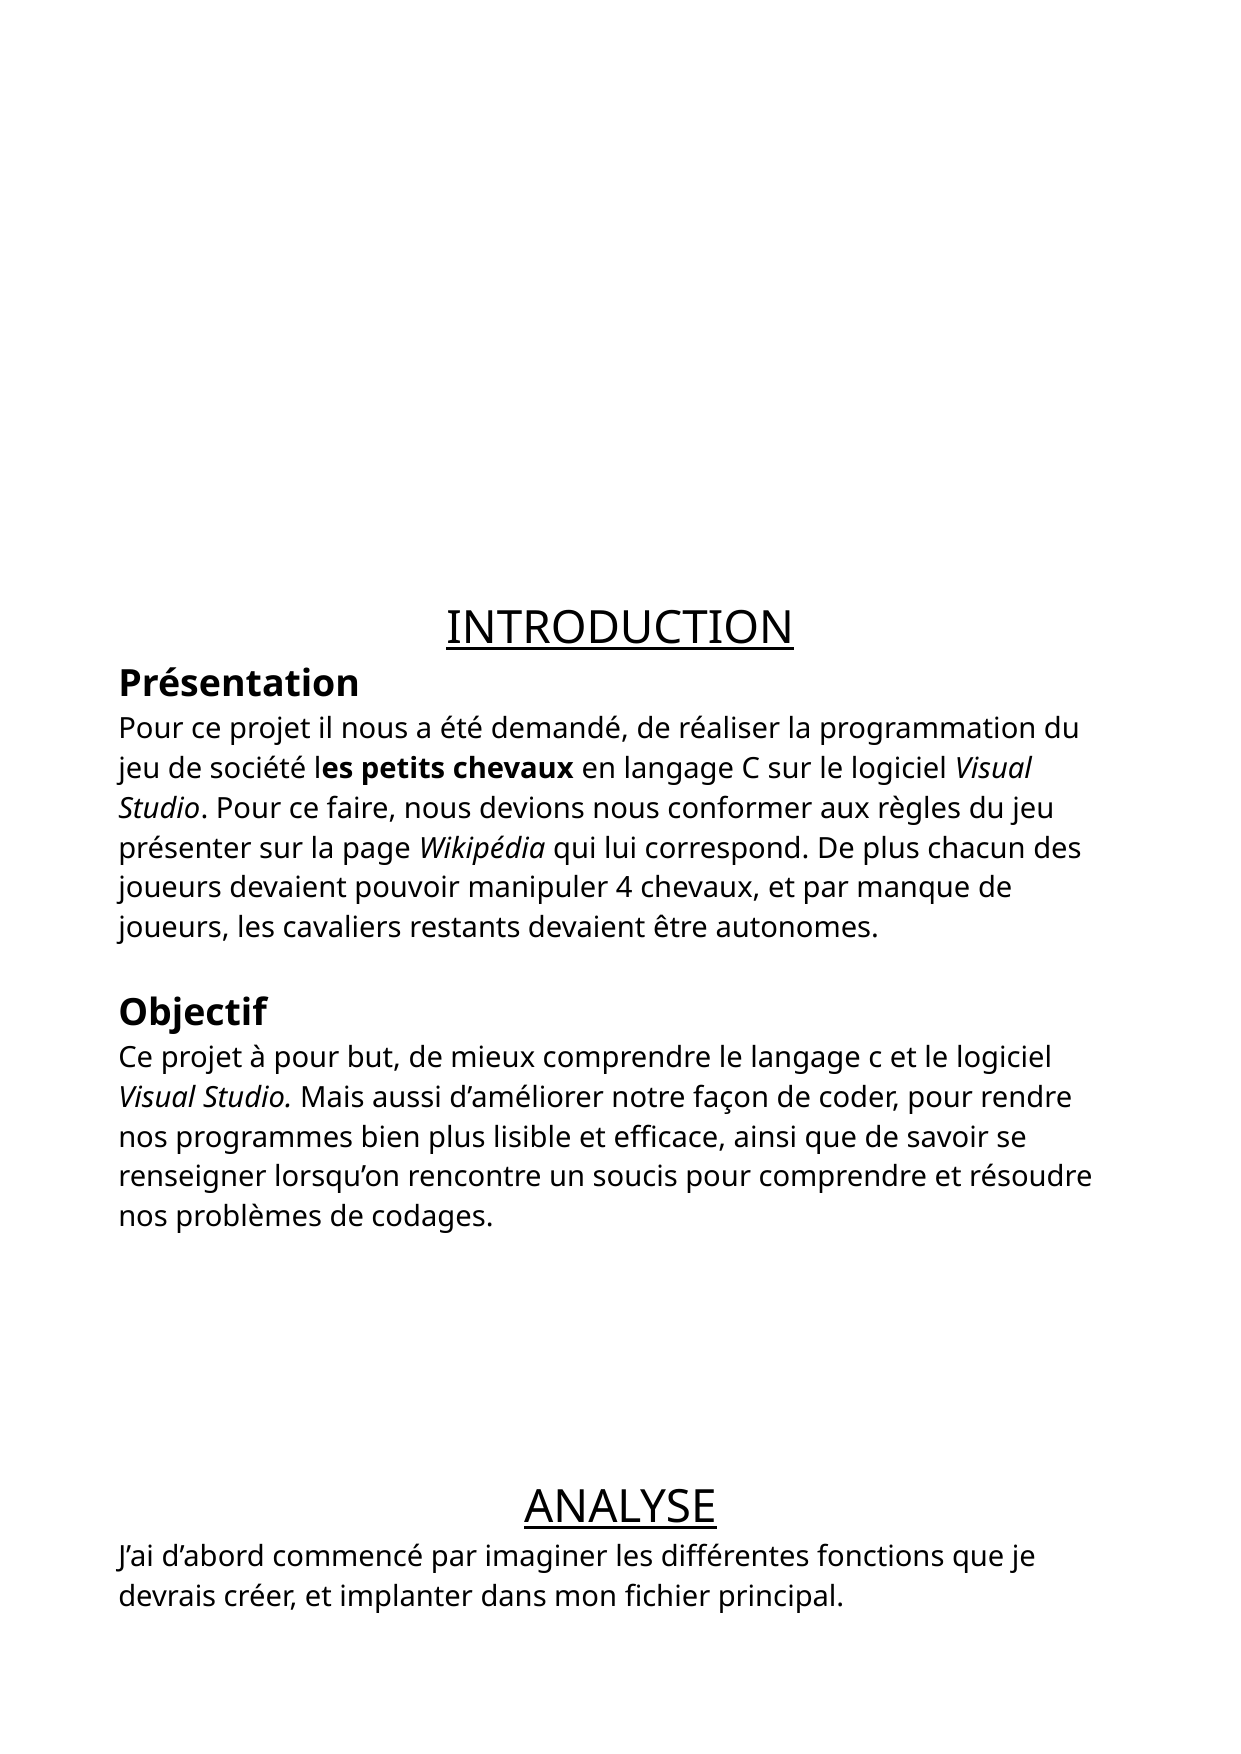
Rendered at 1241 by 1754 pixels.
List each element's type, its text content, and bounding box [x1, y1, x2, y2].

text J’ai d’abord commencé par imaginer les différentes fonctions que je devrais créer, et implanter dans mon fichier principal. [118, 1536, 1122, 1615]
text ANALYSE [118, 1473, 1122, 1536]
text Objectif [118, 986, 1122, 1037]
text Présentation [118, 657, 1122, 708]
text Visual Studio. Mais aussi d’améliorer notre façon de coder, pour rendre nos programmes bien plus lisible et efficace, ainsi que de savoir se renseigner lorsqu’on rencontre un soucis pour comprendre et résoudre nos problèmes de codages. [118, 1076, 1122, 1235]
text Ce projet à pour but, de mieux comprendre le langage c et le logiciel [118, 1037, 1122, 1076]
text INTRODUCTION [118, 594, 1122, 657]
text Pour ce projet il nous a été demandé, de réaliser la programmation du jeu de société les petits chevaux en langage C sur le logiciel Visual Studio. Pour ce faire, nous devions nous conformer aux règles du jeu présenter sur la page Wikipédia qui lui correspond. De plus chacun des joueurs devaient pouvoir manipuler 4 chevaux, et par manque de joueurs, les cavaliers restants devaient être autonomes. [118, 708, 1122, 946]
